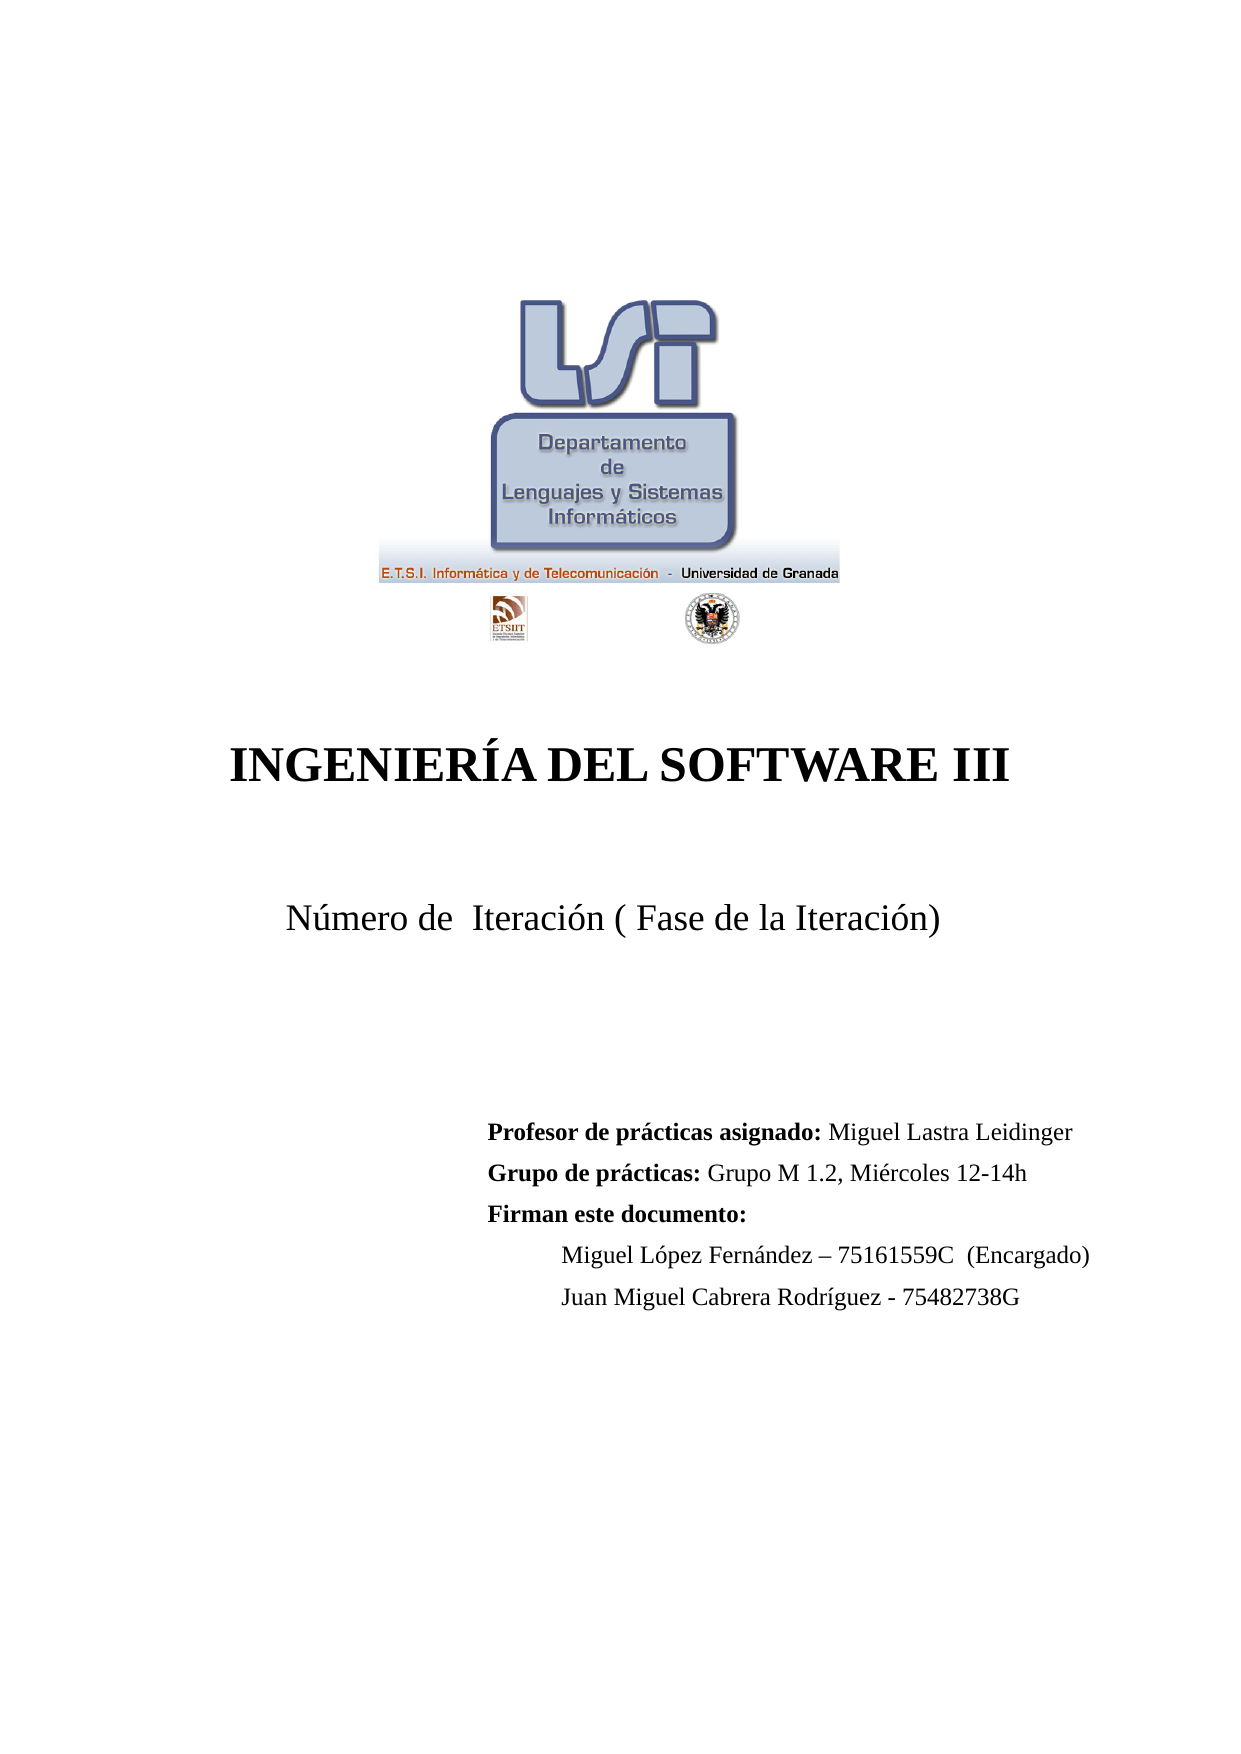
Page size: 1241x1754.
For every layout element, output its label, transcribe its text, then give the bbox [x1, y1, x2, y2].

text Miguel López Fernández – 75161559C (Encargado) [118, 1241, 1122, 1269]
text INGENIERÍA DEL SOFTWARE III [118, 735, 1122, 793]
text Número de Iteración ( Fase de la Iteración) [118, 880, 1122, 942]
text Juan Miguel Cabrera Rodríguez - 75482738G [118, 1282, 1122, 1311]
text Profesor de prácticas asignado: Miguel Lastra Leidinger [118, 1117, 1122, 1146]
text Firman este documento: [118, 1199, 1122, 1228]
text Grupo de prácticas: Grupo M 1.2, Miércoles 12-14h [118, 1158, 1122, 1187]
